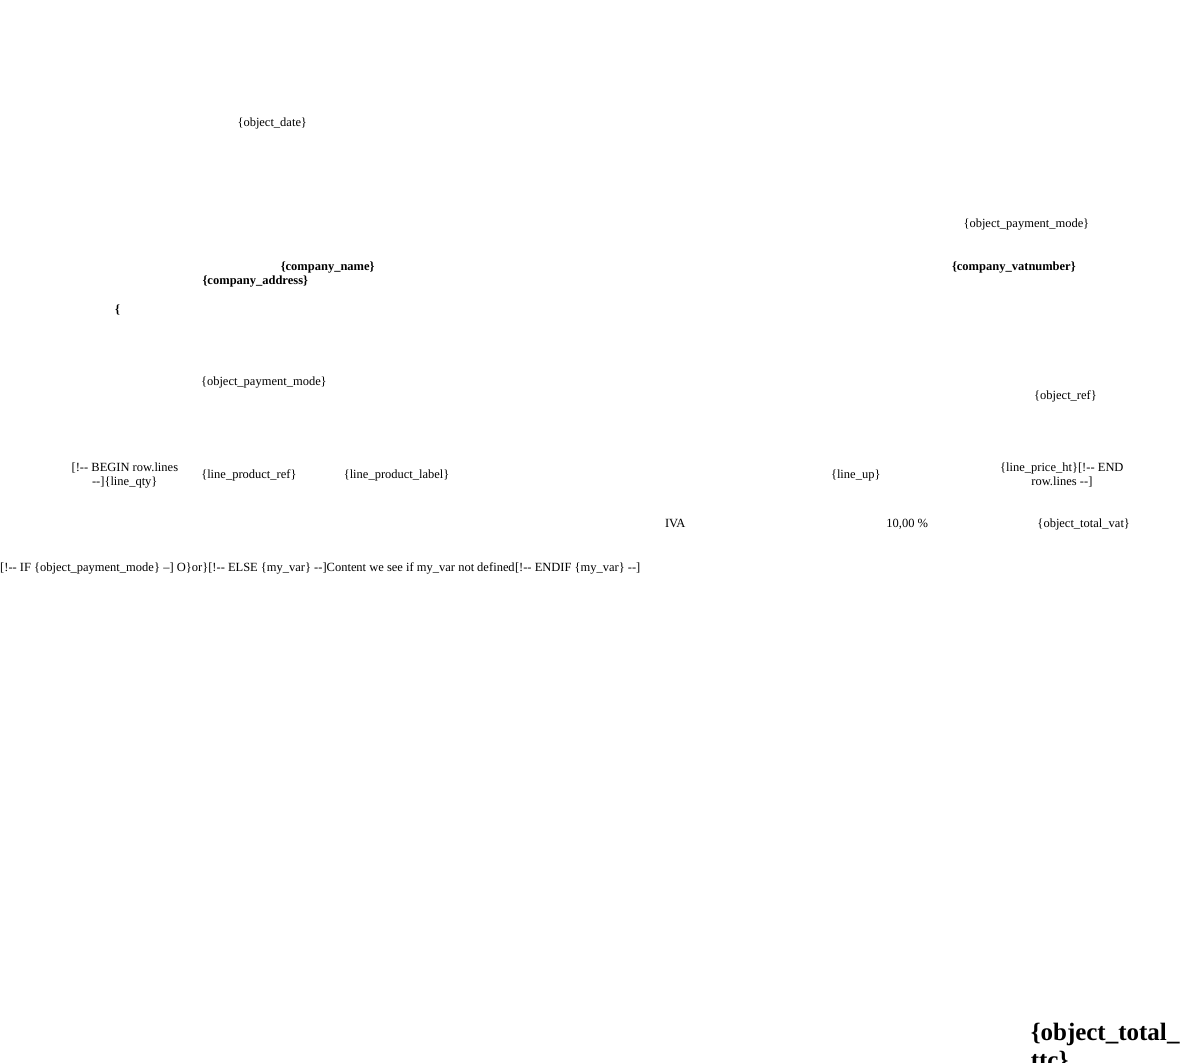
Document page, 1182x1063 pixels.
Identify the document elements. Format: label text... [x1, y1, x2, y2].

text IVA 10,00 % {object_total_vat} [0, 516, 1181, 531]
text {object_payment_mode} [0, 374, 1181, 388]
text {object_date} [0, 115, 1181, 129]
table_header {line_up} [746, 446, 965, 502]
table_header {line_product_label} [332, 446, 746, 502]
text { [0, 302, 1181, 316]
table_header [!-- BEGIN row.lines --]{line_qty} [59, 446, 190, 502]
text [!-- IF {object_payment_mode} –] O}or}[!-- ELSE {my_var} --]Content we see if my_var not defined[!-- ENDIF {my_var} --] [0, 559, 1181, 574]
text {company_address} [0, 273, 1181, 287]
text {object_ref} [0, 388, 1181, 402]
text {object_total_ttc} [1031, 1017, 1181, 1063]
text {company_name} {company_vatnumber} [0, 259, 1181, 273]
table_header {line_product_ref} [190, 446, 332, 502]
table_header {line_price_ht}[!-- END row.lines --] [965, 446, 1158, 502]
text {object_payment_mode} [0, 216, 1181, 230]
